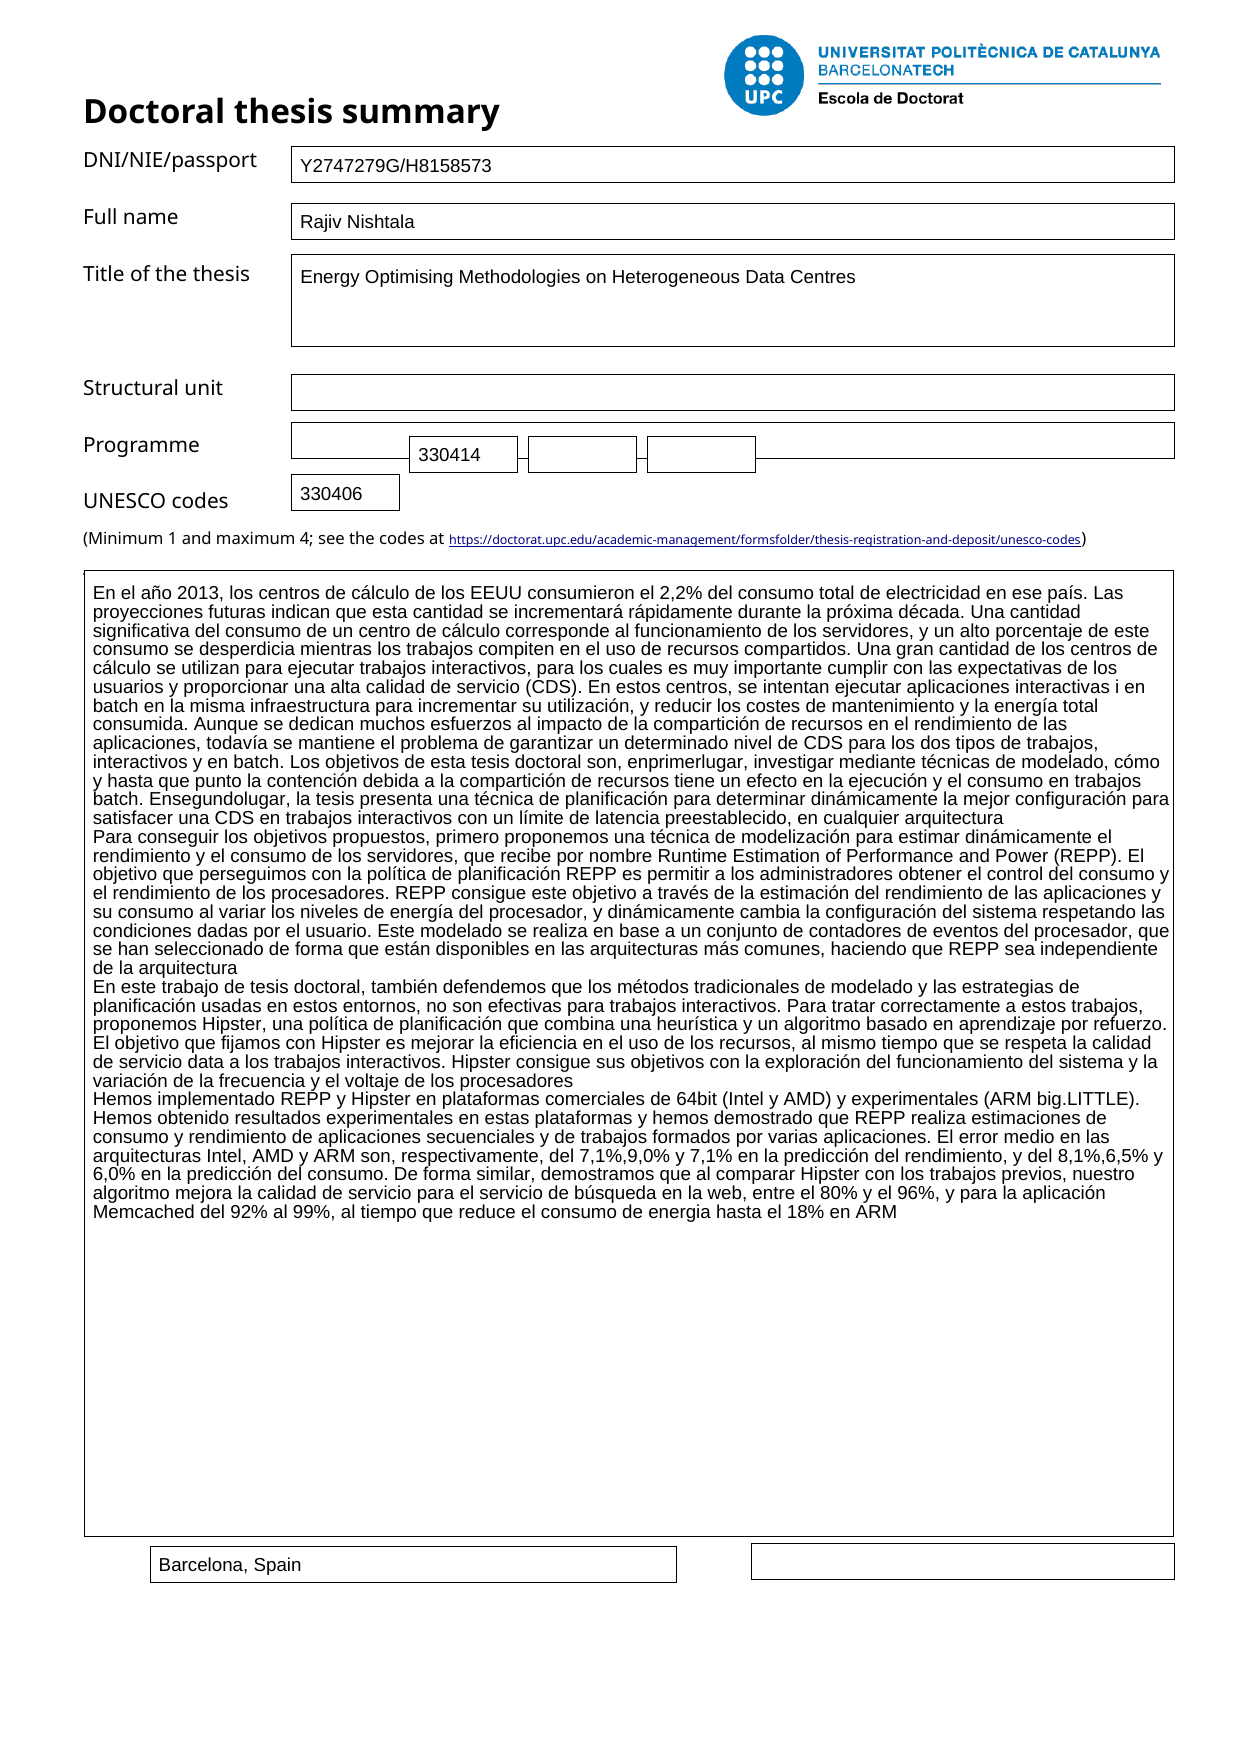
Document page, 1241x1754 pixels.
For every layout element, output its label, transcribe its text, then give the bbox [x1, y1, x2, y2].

text Thesis summary of a maximum of 4,000 characters (if you exceed this number it will automatically cut you off). [83, 566, 1174, 573]
text Structural unit [83, 373, 1174, 401]
subtitle Doctoral thesis summary [83, 87, 712, 133]
text UNESCO codes [83, 487, 1174, 515]
text (Minimum 1 and maximum 4; see the codes at https://doctorat.upc.edu/academic-management/formsfolder/thesis-registration-and-deposit/unesco-codes) [83, 526, 1174, 549]
text Full name [83, 202, 1174, 231]
text DNI/NIE/passport [83, 145, 1174, 174]
text Title of the thesis [83, 259, 291, 288]
text Programme [83, 430, 291, 458]
picture [712, 17, 1173, 141]
